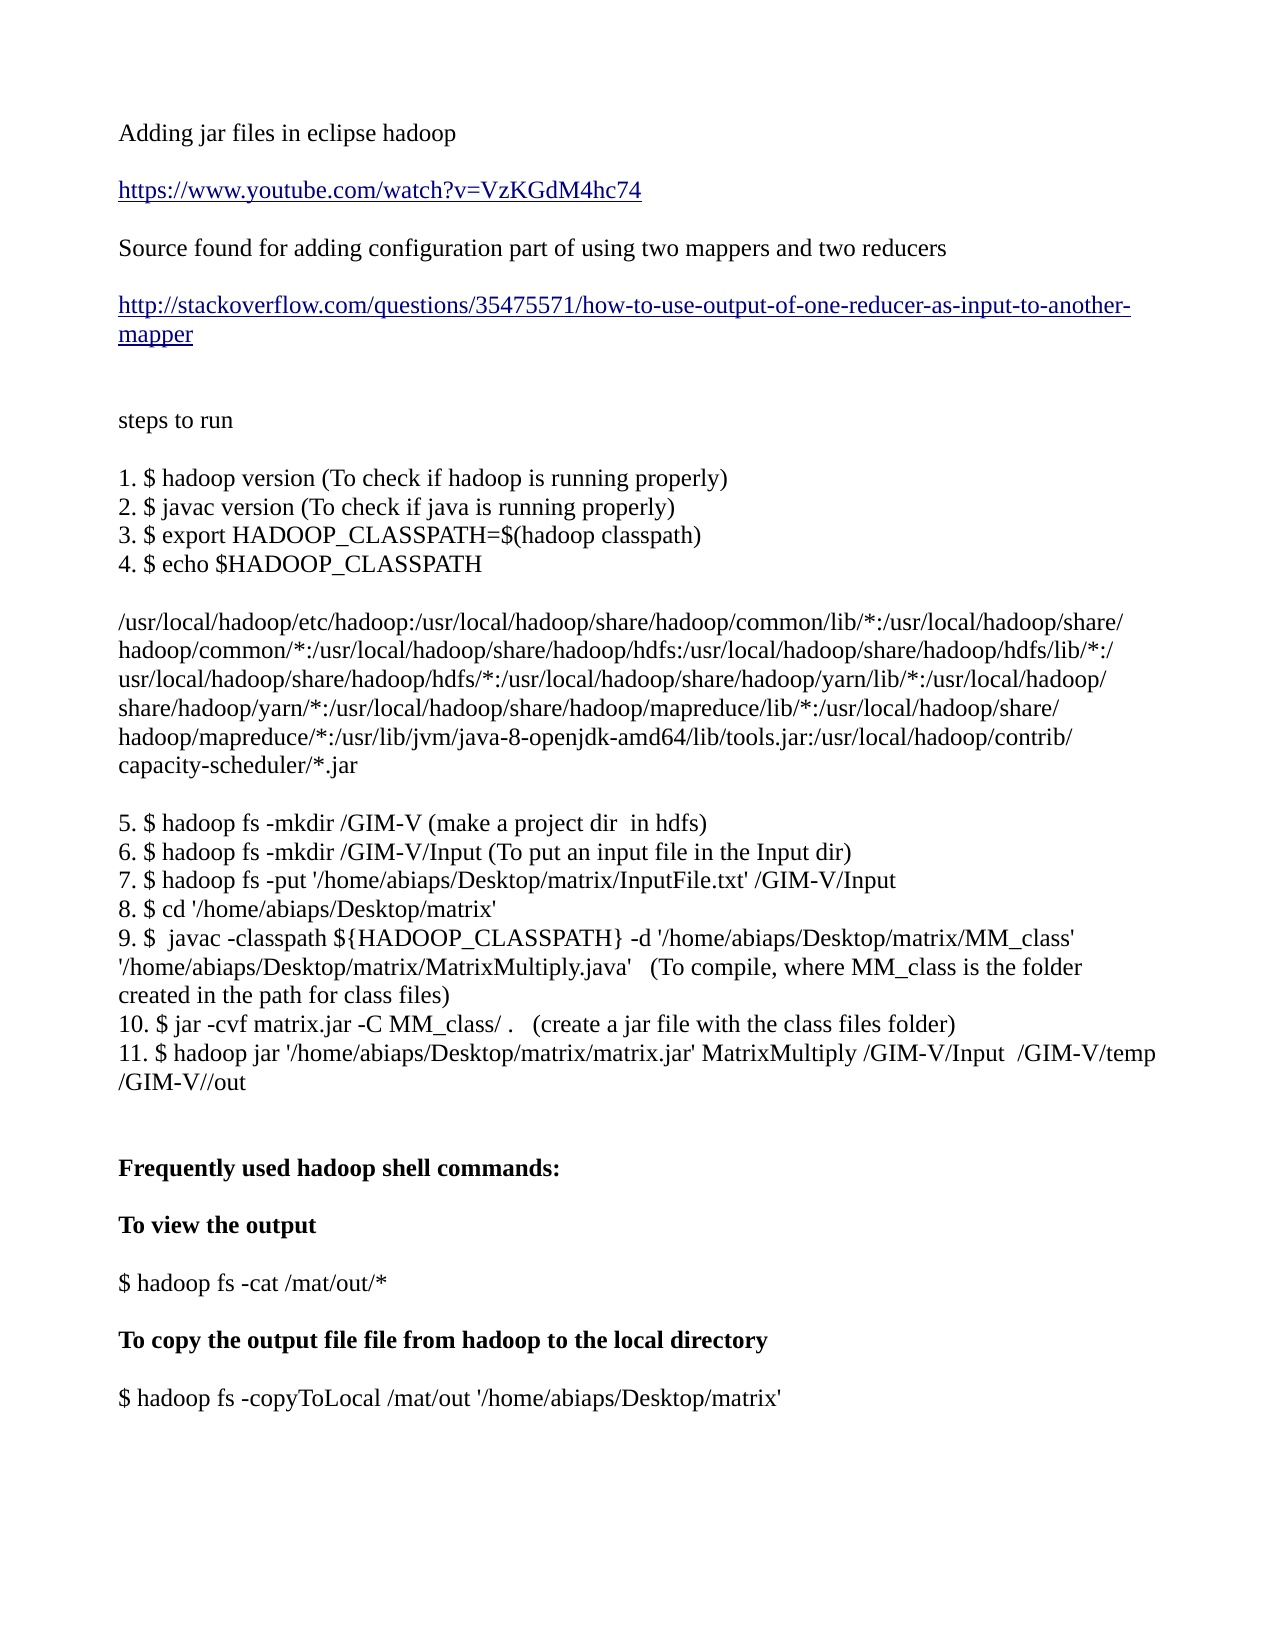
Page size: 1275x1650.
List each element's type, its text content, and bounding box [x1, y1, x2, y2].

text 2. $ javac version (To check if java is running properly) [118, 492, 1157, 521]
text Adding jar files in eclipse hadoop [118, 118, 1157, 147]
text 11. $ hadoop jar '/home/abiaps/Desktop/matrix/matrix.jar' MatrixMultiply /GIM-V/Input /GIM-V/temp /GIM-V//out [118, 1038, 1157, 1096]
text $ hadoop fs -copyToLocal /mat/out '/home/abiaps/Desktop/matrix' [118, 1383, 1157, 1412]
text To view the output [118, 1211, 1157, 1239]
text 5. $ hadoop fs -mkdir /GIM-V (make a project dir in hdfs) [118, 808, 1157, 837]
text Frequently used hadoop shell commands: [118, 1153, 1157, 1182]
text 9. $ javac -classpath ${HADOOP_CLASSPATH} -d '/home/abiaps/Desktop/matrix/MM_class' '/home/abiaps/Desktop/matrix/MatrixMultiply.java' (To compile, where MM_class is the folder created in the path for class files) [118, 923, 1157, 1009]
text 4. $ echo $HADOOP_CLASSPATH [118, 549, 1157, 578]
text $ hadoop fs -cat /mat/out/* [118, 1268, 1157, 1297]
text 6. $ hadoop fs -mkdir /GIM-V/Input (To put an input file in the Input dir) [118, 837, 1157, 866]
text /usr/local/hadoop/etc/hadoop:/usr/local/hadoop/share/hadoop/common/lib/*:/usr/local/hadoop/share/hadoop/common/*:/usr/local/hadoop/share/hadoop/hdfs:/usr/local/hadoop/share/hadoop/hdfs/lib/*:/usr/local/hadoop/share/hadoop/hdfs/*:/usr/local/hadoop/share/hadoop/yarn/lib/*:/usr/local/hadoop/share/hadoop/yarn/*:/usr/local/hadoop/share/hadoop/mapreduce/lib/*:/usr/local/hadoop/share/hadoop/mapreduce/*:/usr/lib/jvm/java-8-openjdk-amd64/lib/tools.jar:/usr/local/hadoop/contrib/capacity-scheduler/*.jar [118, 607, 1157, 779]
text 8. $ cd '/home/abiaps/Desktop/matrix' [118, 894, 1157, 923]
text 3. $ export HADOOP_CLASSPATH=$(hadoop classpath) [118, 521, 1157, 549]
text Source found for adding configuration part of using two mappers and two reducers [118, 233, 1157, 262]
text To copy the output file file from hadoop to the local directory [118, 1326, 1157, 1354]
text steps to run [118, 406, 1157, 434]
text 7. $ hadoop fs -put '/home/abiaps/Desktop/matrix/InputFile.txt' /GIM-V/Input [118, 866, 1157, 894]
text 10. $ jar -cvf matrix.jar -C MM_class/ . (create a jar file with the class files folder) [118, 1009, 1157, 1038]
text 1. $ hadoop version (To check if hadoop is running properly) [118, 463, 1157, 492]
text http://stackoverflow.com/questions/35475571/how-to-use-output-of-one-reducer-as-input-to-another-mapper [118, 291, 1157, 348]
text https://www.youtube.com/watch?v=VzKGdM4hc74 [118, 176, 1157, 204]
